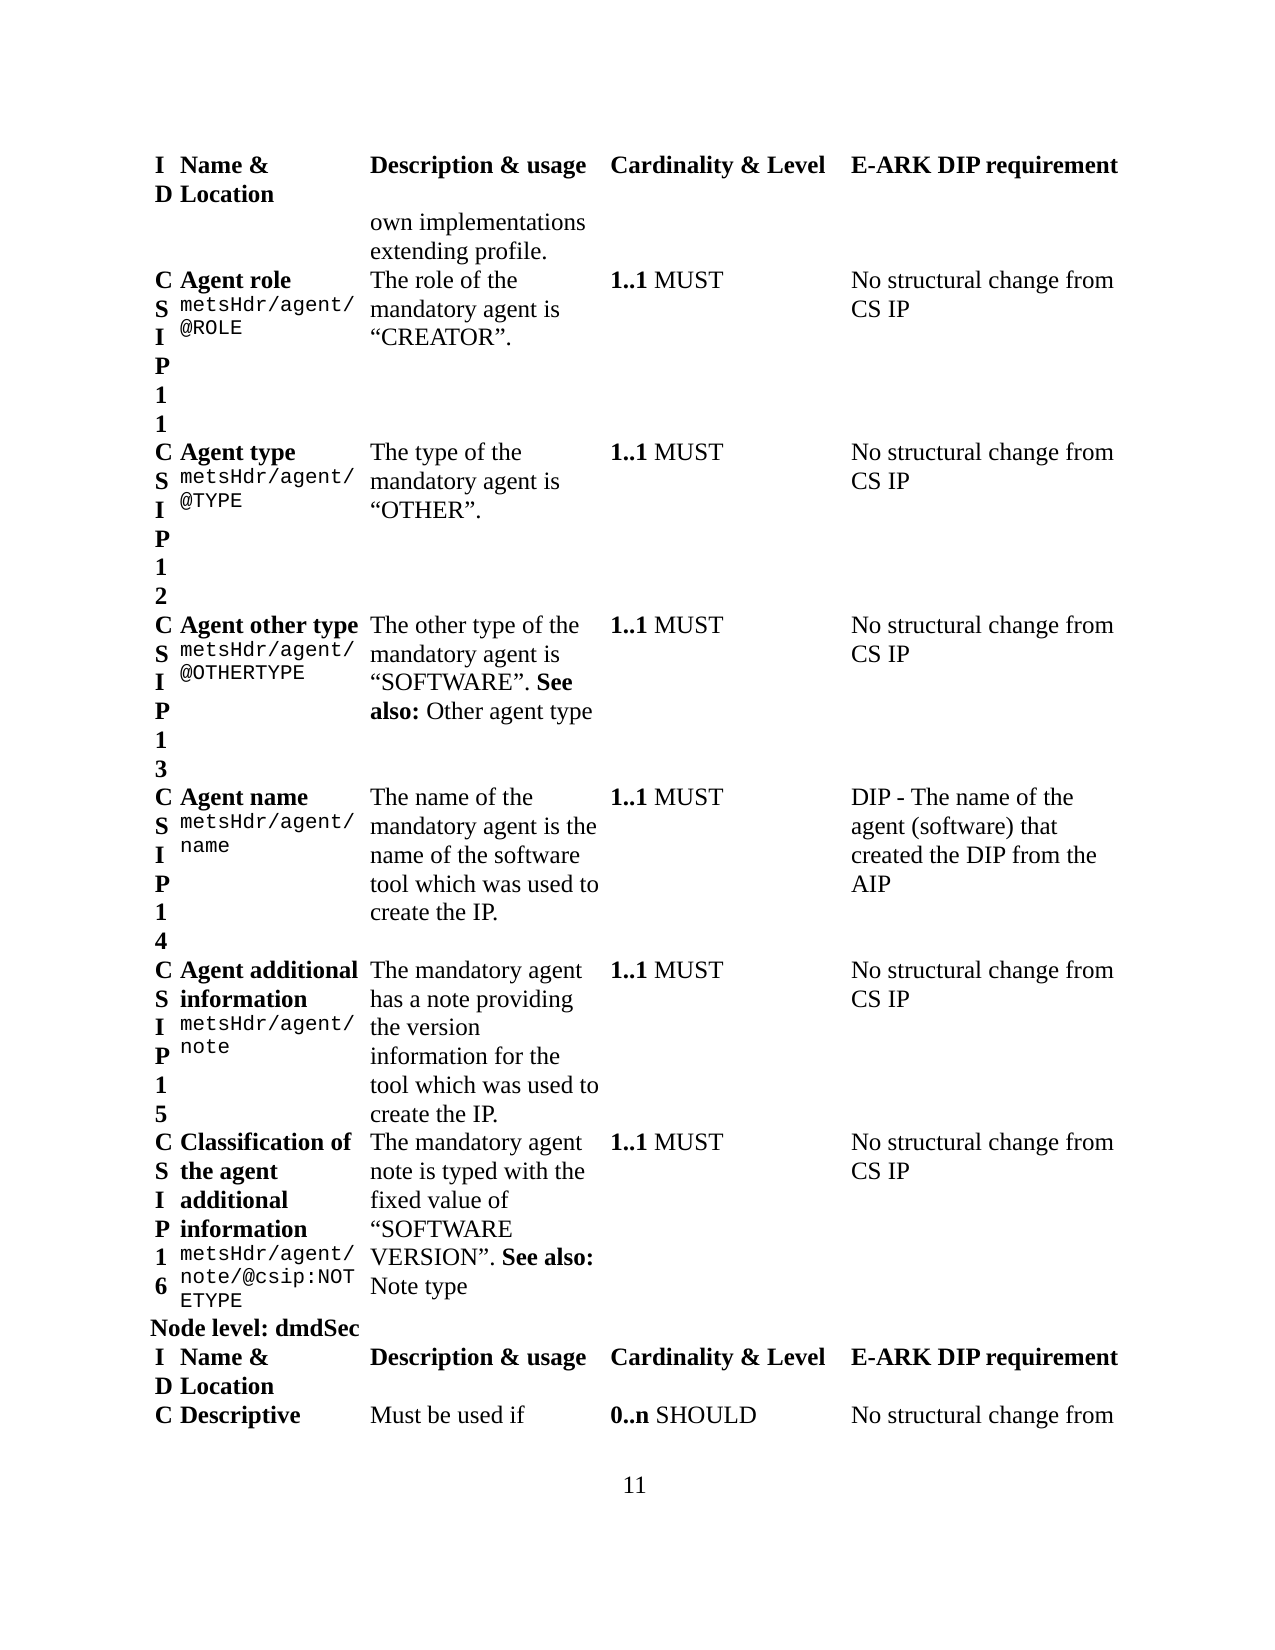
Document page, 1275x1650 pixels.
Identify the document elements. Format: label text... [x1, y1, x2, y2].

table_cell No structural change from CS IP [846, 610, 1125, 782]
table_cell CSIP16 [150, 1128, 175, 1313]
table_header Cardi­nality & Level [606, 1342, 846, 1400]
table_cell [606, 208, 846, 265]
table_cell Agent additional information metsHdr/agent/note [175, 955, 365, 1127]
table_cell Must be used if [365, 1400, 606, 1428]
table_cell Agent other type metsHdr/agent/@OTHERTYPE [175, 610, 365, 782]
table_cell The role of the mandatory agent is “CREATOR”. [365, 265, 606, 437]
table_cell Agent name metsHdr/agent/name [175, 783, 365, 955]
table_cell [150, 208, 175, 265]
table_cell No structural change from CS IP [846, 265, 1125, 437]
table_cell [846, 208, 1125, 265]
table_cell 1..1 MUST [606, 610, 846, 782]
table_header Cardi­nality & Level [606, 150, 846, 207]
table_cell 1..1 MUST [606, 438, 846, 610]
table_cell No structural change from CS IP [846, 438, 1125, 610]
table_cell C [150, 1400, 175, 1428]
table_cell 1..1 MUST [606, 783, 846, 955]
table_cell 1..1 MUST [606, 265, 846, 437]
table_cell CSIP14 [150, 783, 175, 955]
table_header ID [150, 150, 175, 207]
table_cell Descriptive [175, 1400, 365, 1428]
table_cell The type of the mandatory agent is “OTHER”. [365, 438, 606, 610]
table_header E-ARK DIP require­ment [846, 150, 1125, 207]
table_cell CSIP11 [150, 265, 175, 437]
table_header E-ARK DIP require­ment [846, 1342, 1125, 1400]
table_cell own implementations extending profile. [365, 208, 606, 265]
table_cell No structural change from CS IP [846, 955, 1125, 1127]
table_cell 1..1 MUST [606, 955, 846, 1127]
table_cell CSIP12 [150, 438, 175, 610]
table_cell 0..n SHOULD [606, 1400, 846, 1428]
table_cell The other type of the mandatory agent is “SOFTWARE”. See also: Other agent type [365, 610, 606, 782]
text Node level: dmdSec [150, 1313, 1125, 1342]
table_header Description & usage [365, 150, 606, 207]
table_cell CSIP13 [150, 610, 175, 782]
table_header Name & Location [175, 150, 365, 207]
table_cell DIP - The name of the agent (software) that created the DIP from the AIP [846, 783, 1125, 955]
table_cell [175, 208, 365, 265]
table_cell Agent role metsHdr/agent/@ROLE [175, 265, 365, 437]
table_cell Agent type metsHdr/agent/@TYPE [175, 438, 365, 610]
table_header Description & usage [365, 1342, 606, 1400]
table_cell The mandatory agent note is typed with the fixed value of “SOFTWARE VERSION”. See also: Note type [365, 1128, 606, 1313]
table_cell No structural change from [846, 1400, 1125, 1428]
table_cell Classification of the agent additional information metsHdr/agent/note/@csip:NOTETYPE [175, 1128, 365, 1313]
table_cell The mandatory agent has a note providing the version information for the tool which was used to create the IP. [365, 955, 606, 1127]
table_cell The name of the mandatory agent is the name of the software tool which was used to create the IP. [365, 783, 606, 955]
table_cell No structural change from CS IP [846, 1128, 1125, 1313]
table_cell CSIP15 [150, 955, 175, 1127]
table_cell 1..1 MUST [606, 1128, 846, 1313]
table_header Name & Location [175, 1342, 365, 1400]
table_header ID [150, 1342, 175, 1400]
